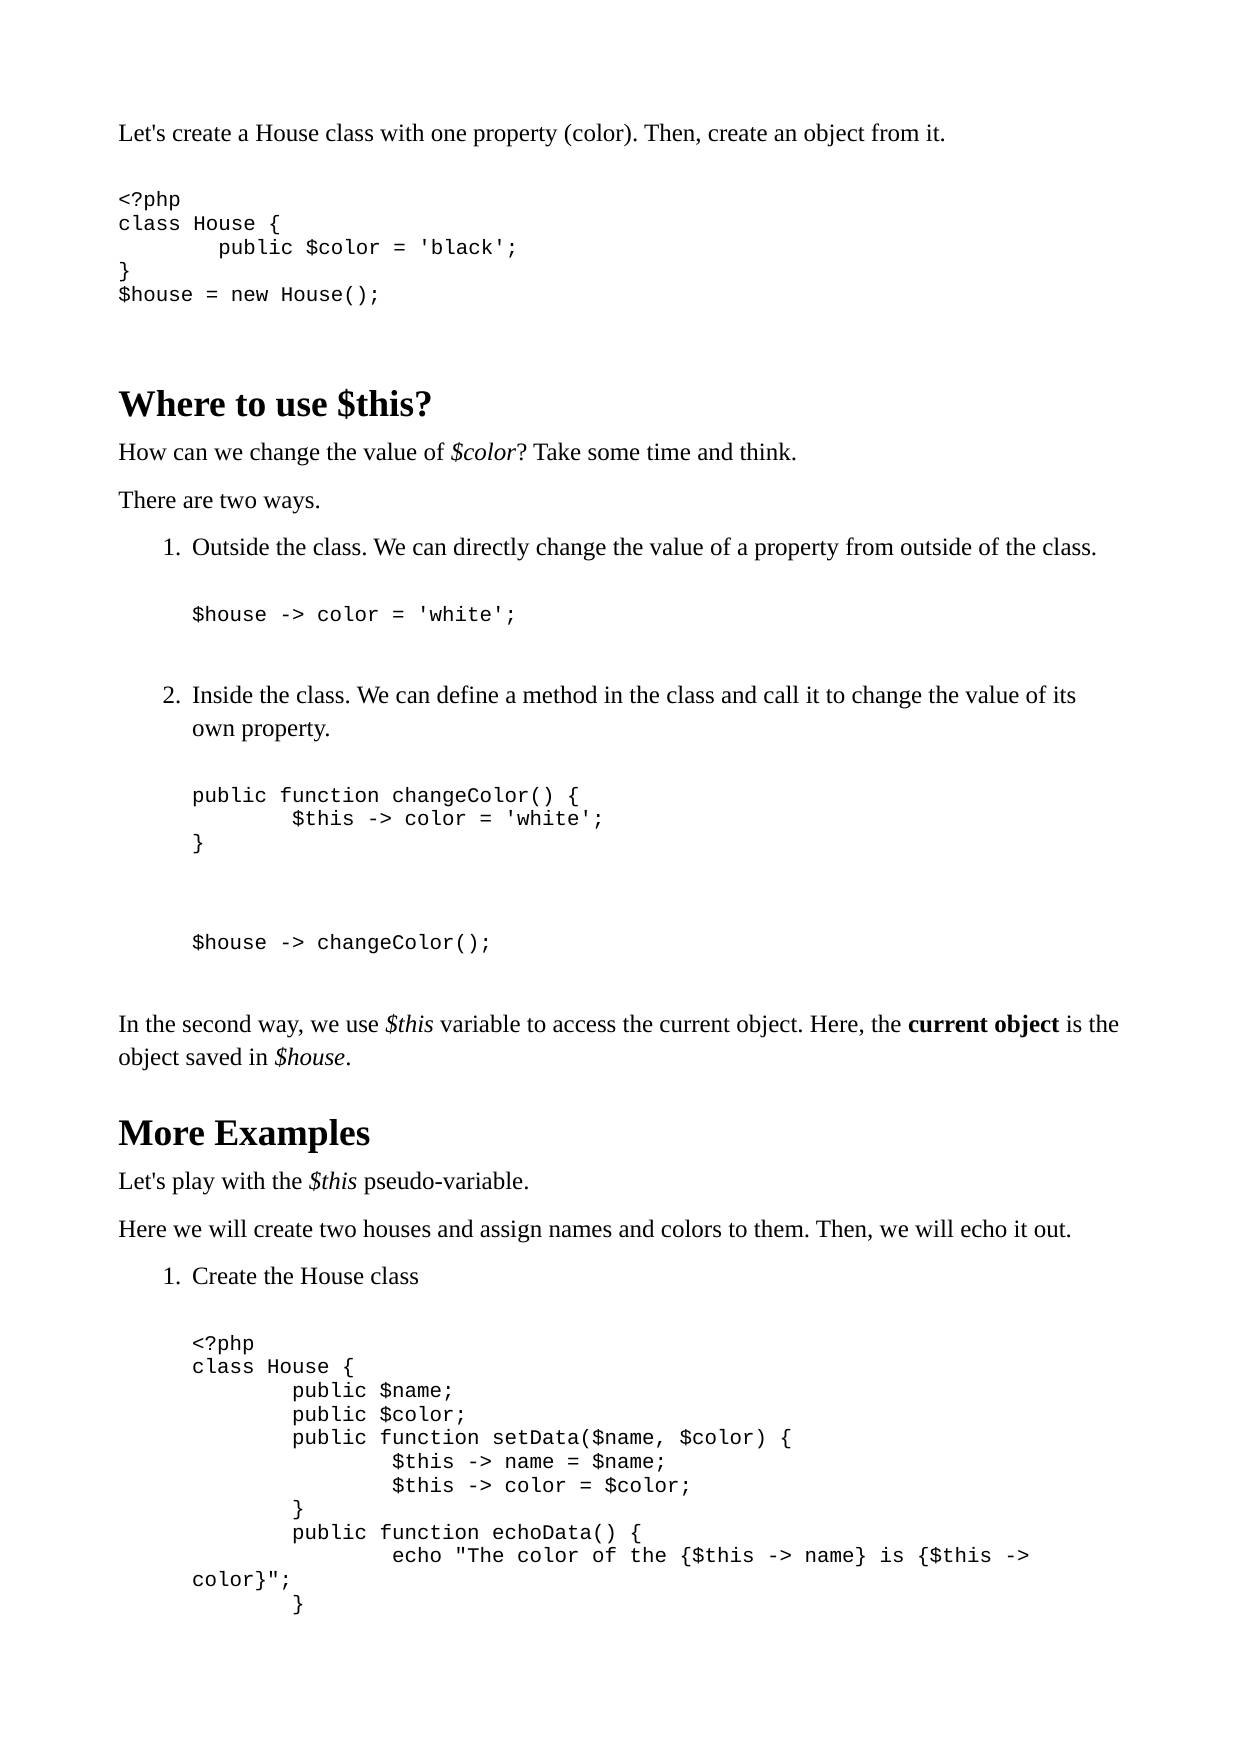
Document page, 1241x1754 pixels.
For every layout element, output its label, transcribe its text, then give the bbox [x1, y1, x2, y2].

text public $color = 'black'; [118, 237, 1122, 260]
list $this -> color = $color; [162, 1474, 1122, 1498]
subtitle More Examples [118, 1111, 1122, 1154]
list public function echoData() { [162, 1522, 1122, 1546]
list Create the House class [162, 1261, 1122, 1290]
list } [162, 1498, 1122, 1522]
text class House { [118, 213, 1122, 237]
text Here we will create two houses and assign names and colors to them. Then, we will echo it out. [118, 1214, 1122, 1243]
list $house -> color = 'white'; [162, 604, 1122, 627]
list $this -> name = $name; [162, 1451, 1122, 1474]
list Outside the class. We can directly change the value of a property from outside of the class. [162, 532, 1122, 561]
text There are two ways. [118, 485, 1122, 513]
list } [162, 1593, 1122, 1616]
text <?php [118, 189, 1122, 213]
list $house -> changeColor(); [162, 932, 1122, 956]
list Inside the class. We can define a method in the class and call it to change the value of its own property. [162, 680, 1122, 742]
list public function changeColor() { [162, 785, 1122, 808]
text Let's play with the $this pseudo-variable. [118, 1166, 1122, 1195]
text In the second way, we use $this variable to access the current object. Here, the current object is the object saved in $house. [118, 1009, 1122, 1071]
text $house = new House(); [118, 284, 1122, 308]
list } [162, 832, 1122, 856]
list public function setData($name, $color) { [162, 1427, 1122, 1451]
list public $color; [162, 1404, 1122, 1427]
text } [118, 260, 1122, 284]
list public $name; [162, 1380, 1122, 1404]
text How can we change the value of $color? Take some time and think. [118, 437, 1122, 466]
subtitle Where to use $this? [118, 382, 1122, 425]
list class House { [162, 1356, 1122, 1380]
list echo "The color of the {$this -> name} is {$this -> color}"; [162, 1546, 1122, 1593]
list <?php [162, 1333, 1122, 1356]
list $this -> color = 'white'; [162, 808, 1122, 832]
text Let's create a House class with one property (color). Then, create an object from it. [118, 118, 1122, 147]
